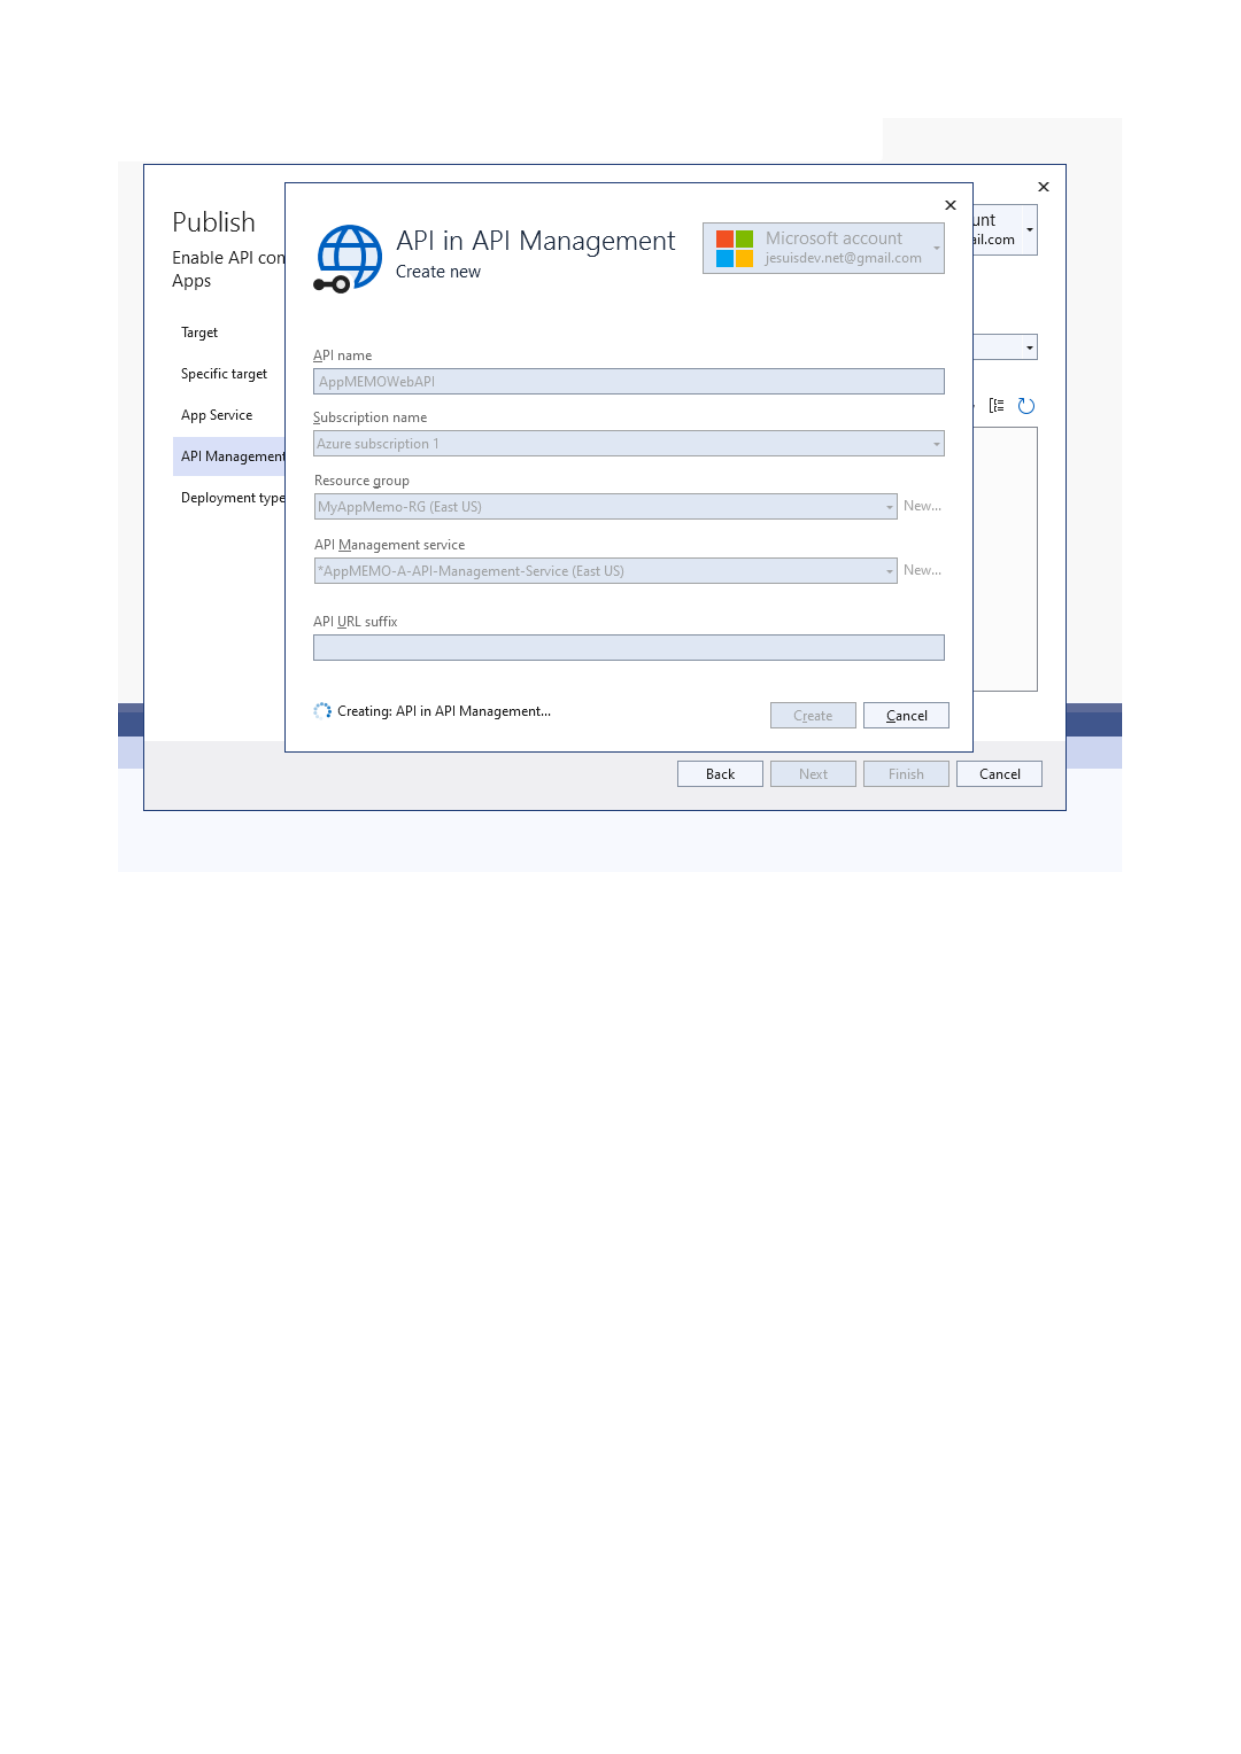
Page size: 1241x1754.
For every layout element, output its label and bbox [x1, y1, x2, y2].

picture [118, 118, 1123, 872]
